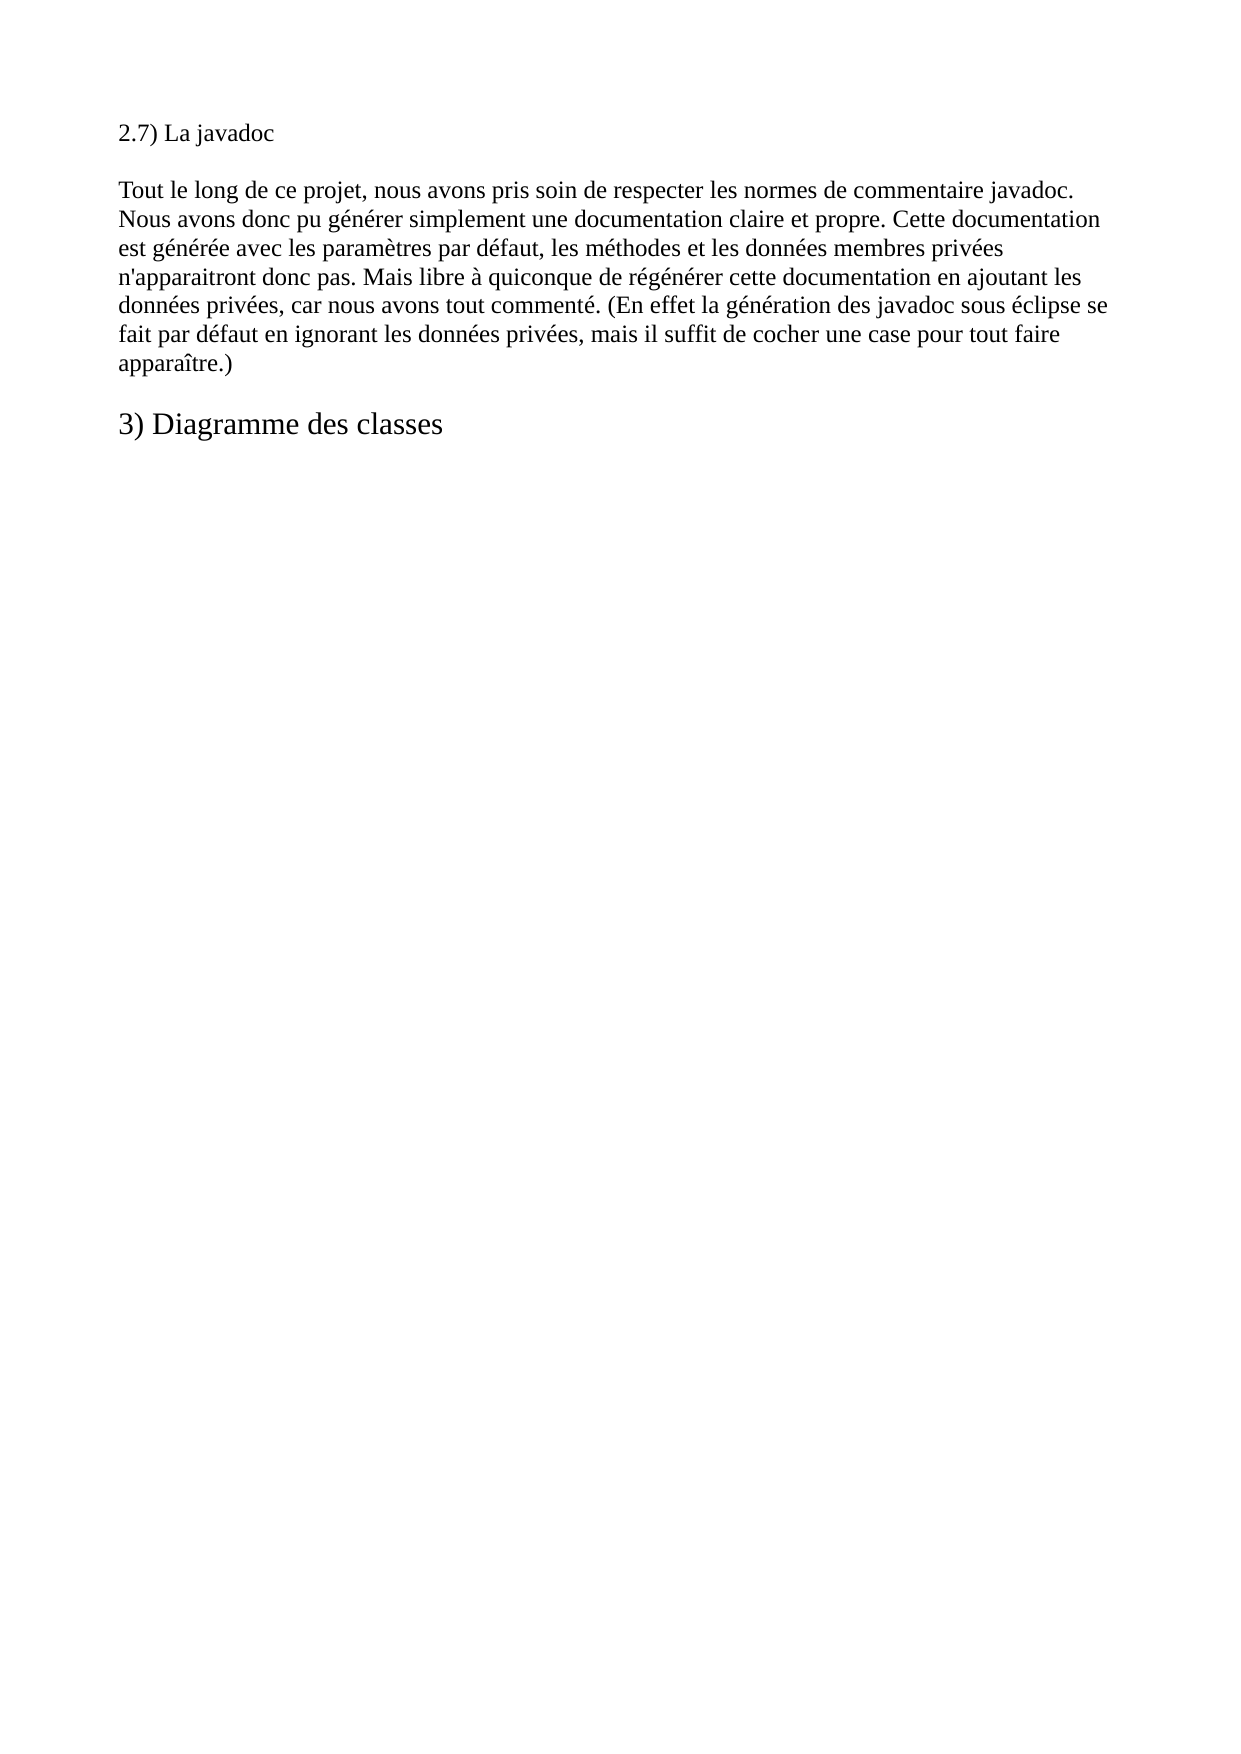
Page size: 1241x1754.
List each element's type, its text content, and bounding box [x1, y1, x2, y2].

text 3) Diagramme des classes [118, 406, 1122, 442]
text 2.7) La javadoc [118, 118, 1122, 147]
text Tout le long de ce projet, nous avons pris soin de respecter les normes de commentaire javadoc. Nous avons donc pu générer simplement une documentation claire et propre. Cette documentation est générée avec les paramètres par défaut, les méthodes et les données membres privées n'apparaitront donc pas. Mais libre à quiconque de régénérer cette documentation en ajoutant les données privées, car nous avons tout commenté. (En effet la génération des javadoc sous éclipse se fait par défaut en ignorant les données privées, mais il suffit de cocher une case pour tout faire apparaître.) [118, 176, 1122, 377]
